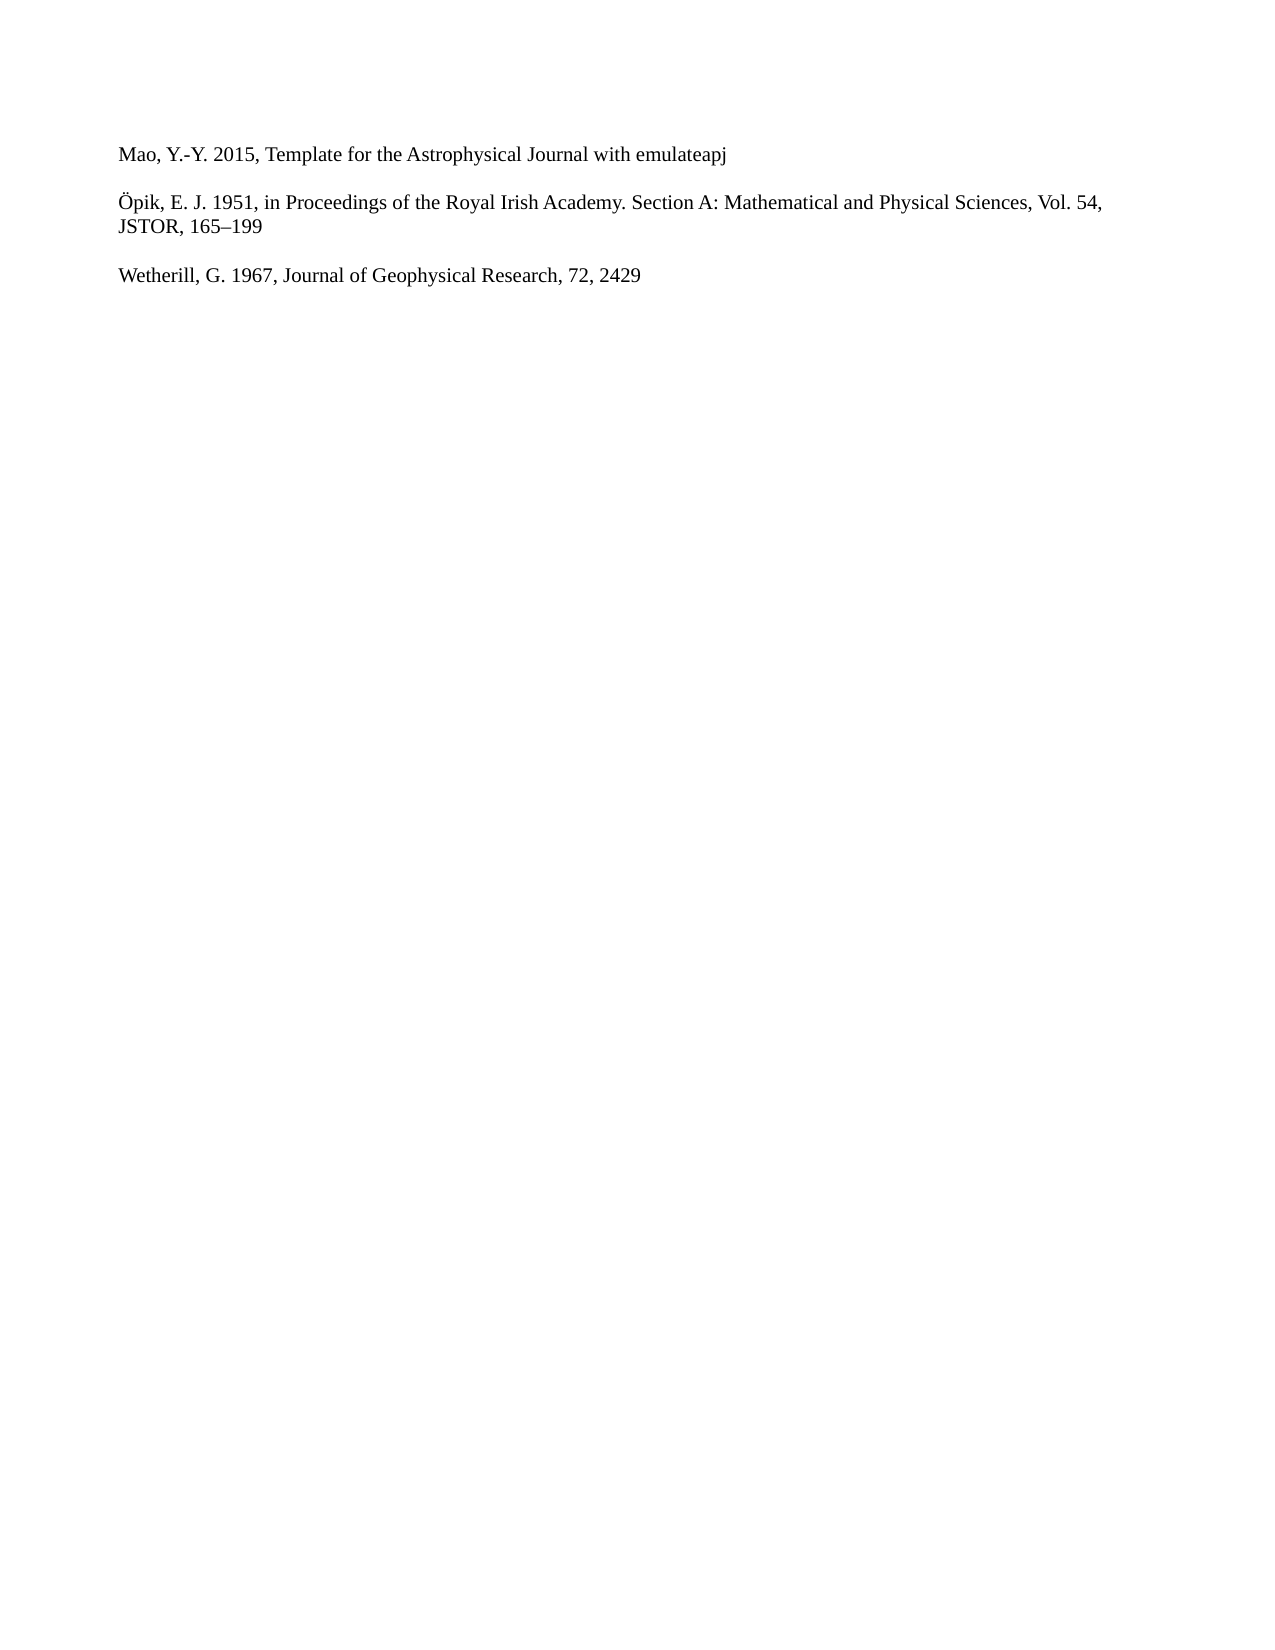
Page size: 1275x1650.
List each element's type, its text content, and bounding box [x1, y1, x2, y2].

text Öpik, E. J. 1951, in Proceedings of the Royal Irish Academy. Section A: Mathematical and Physical Sciences, Vol. 54, JSTOR, 165–199 [118, 190, 1157, 238]
text Wetherill, G. 1967, Journal of Geophysical Research, 72, 2429 [118, 262, 1157, 287]
text Mao, Y.-Y. 2015, Template for the Astrophysical Journal with emulateapj [118, 142, 1157, 166]
